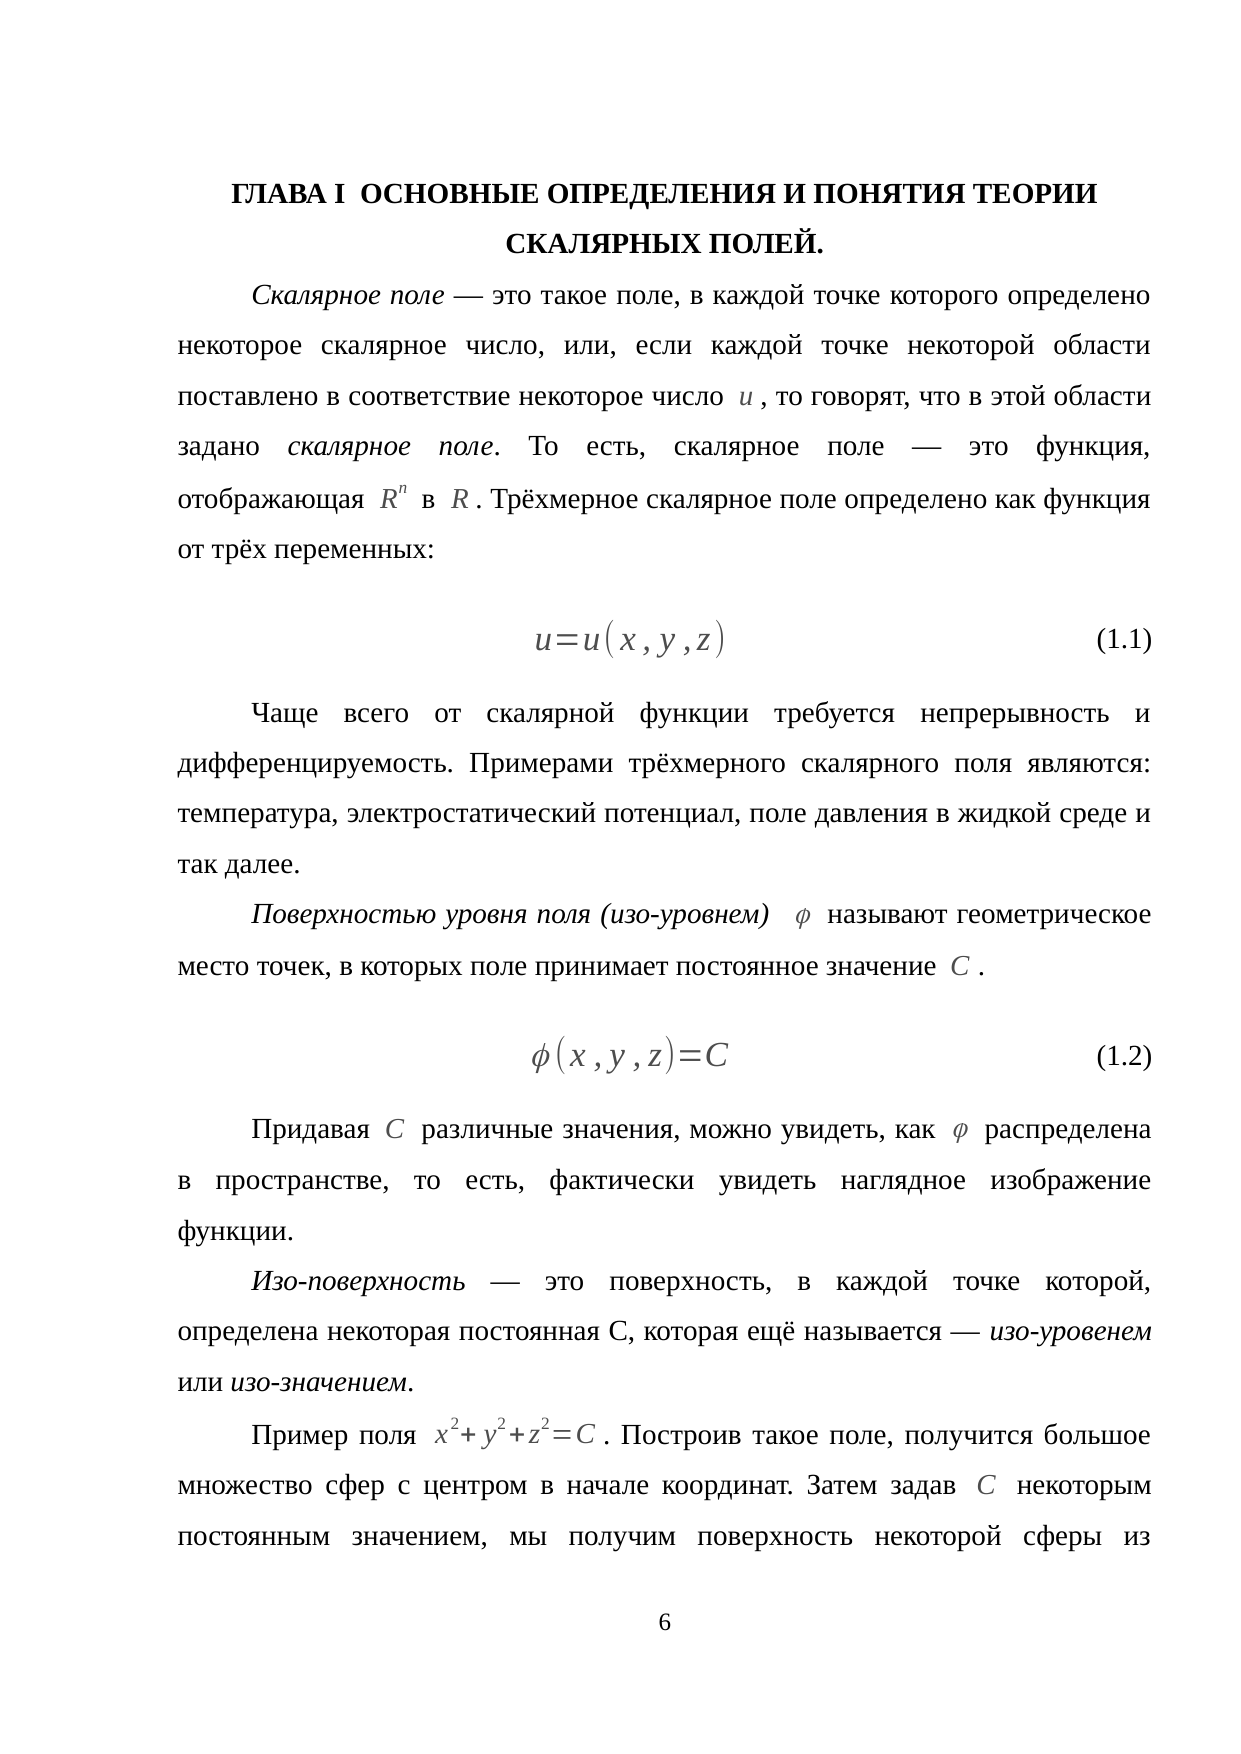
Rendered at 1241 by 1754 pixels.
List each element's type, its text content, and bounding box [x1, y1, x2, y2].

text Изо-поверхность — это поверхность, в каждой точке которой, определена некоторая постоянная C, которая ещё называется — изо-уровенем или изо-значением. [177, 1263, 1152, 1397]
table_header [177, 998, 1083, 1111]
text Поверхностью уровня поля (изо-уровнем) называют геометрическое место точек, в которых поле принимает постоянное значение . [177, 896, 1152, 981]
table_header [177, 582, 1083, 695]
table_header (1.1) [1084, 582, 1152, 695]
text Скалярное поле — это такое поле, в каждой точке которого определено некоторое скалярное число, или, если каждой точке некоторой области поставлено в соответствие некоторое число , то говорят, что в этой области задано скалярное поле. То есть, скалярное поле — это функция, отображающая в . Трёхмерное скалярное поле определено как функция от трёх переменных: [177, 277, 1152, 565]
text Чаще всего от скалярной функции требуется непрерывность и дифференцируемость. Примерами трёхмерного скалярного поля являются: температура, электростатический потенциал, поле давления в жидкой среде и так далее. [177, 695, 1152, 879]
text Пример поля . Построив такое поле, получится большое множество сфер с центром в начале координат. Затем задав некоторым постоянным значением, мы получим поверхность некоторой сферы из [177, 1414, 1152, 1551]
text Придавая различные значения, можно увидеть, как распределена в пространстве, то есть, фактически увидеть наглядное изображение функции. [177, 1111, 1152, 1246]
subtitle ГЛАВА I ОСНОВНЫЕ ОПРЕДЕЛЕНИЯ И ПОНЯТИЯ ТЕОРИИ СКАЛЯРНЫХ ПОЛЕЙ. [177, 176, 1152, 260]
table_header (1.2) [1084, 998, 1152, 1111]
